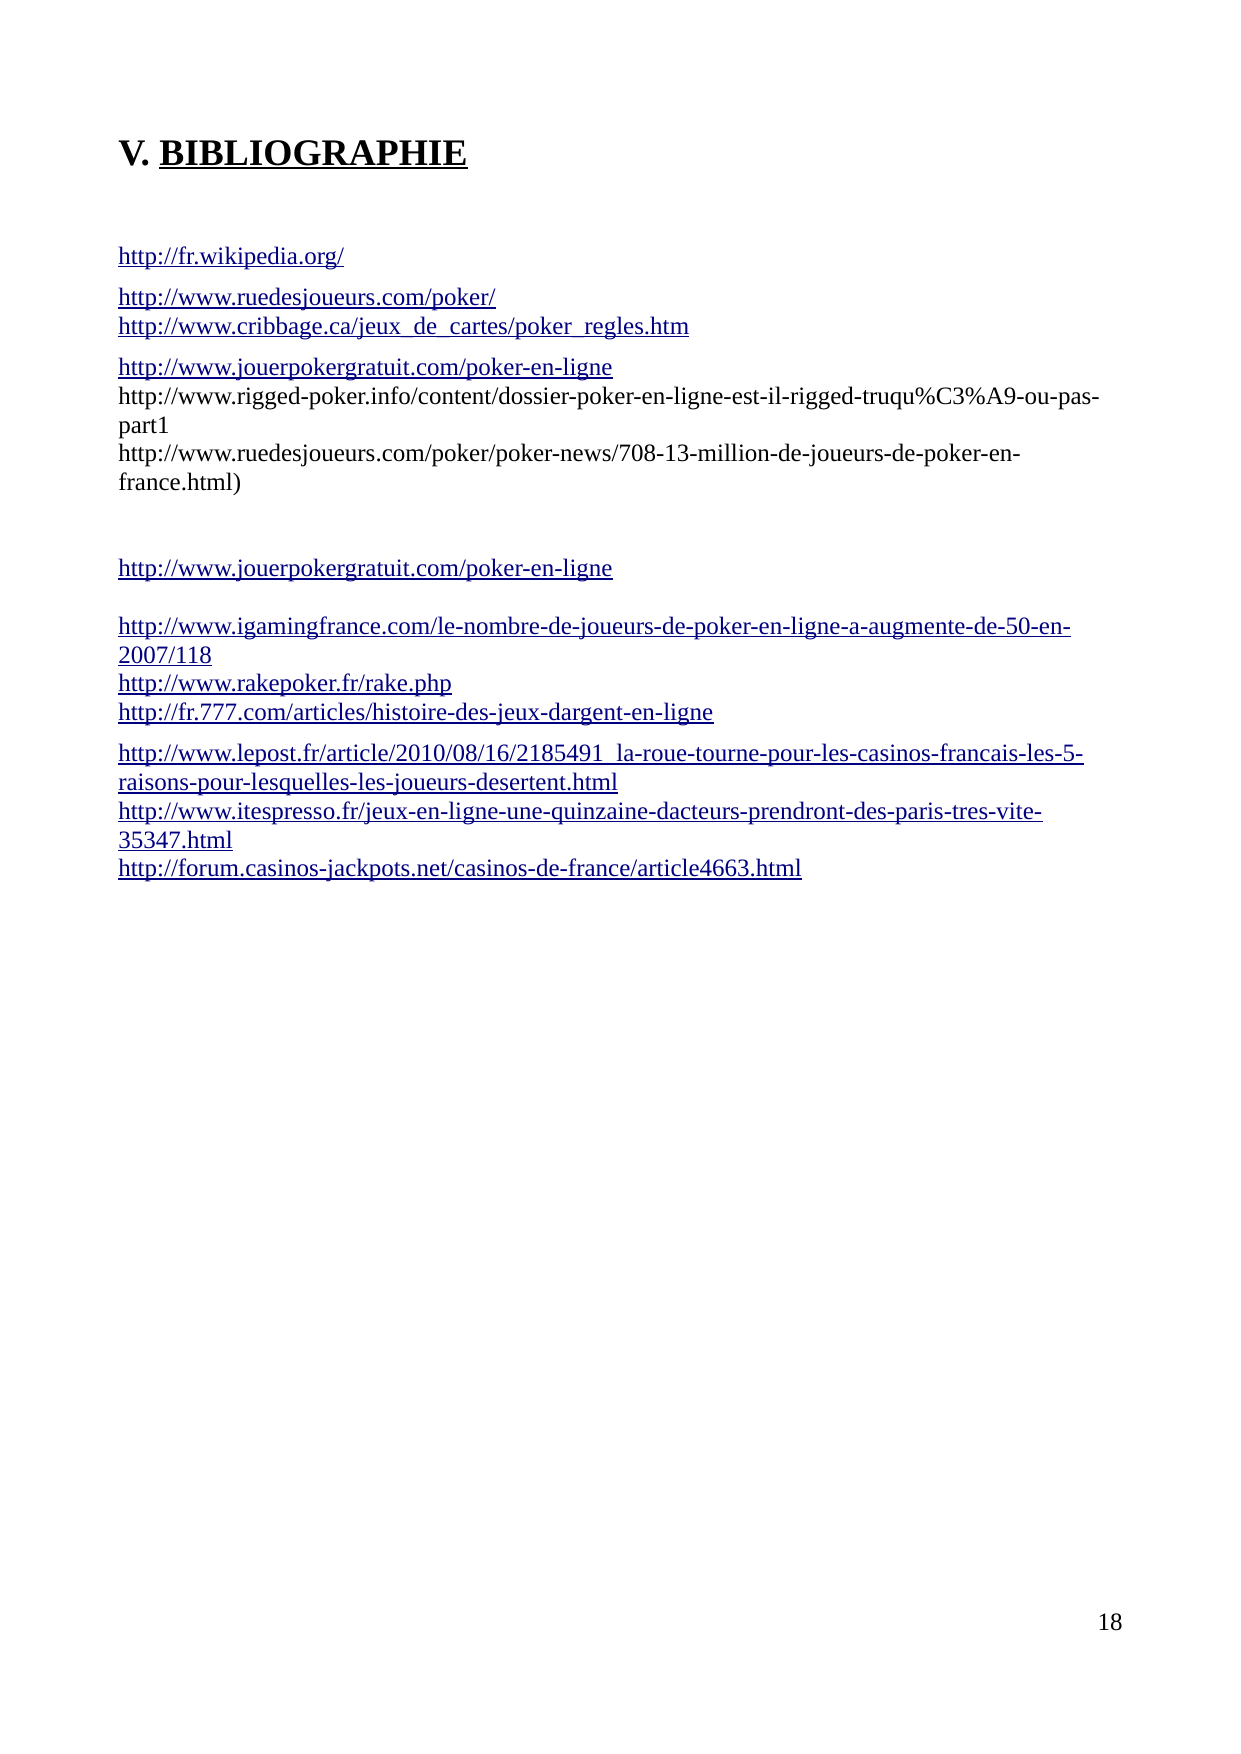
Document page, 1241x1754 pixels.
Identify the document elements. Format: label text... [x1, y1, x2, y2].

text http://www.rigged-poker.info/content/dossier-poker-en-ligne-est-il-rigged-truqu%C3%A9-ou-pas-part1 [118, 381, 1122, 438]
text http://www.rakepoker.fr/rake.php [118, 668, 1122, 697]
text http://www.jouerpokergratuit.com/poker-en-ligne [118, 553, 1122, 582]
text http://fr.wikipedia.org/ [118, 241, 1122, 270]
text http://forum.casinos-jackpots.net/casinos-de-france/article4663.html [118, 853, 1122, 882]
text http://www.jouerpokergratuit.com/poker-en-ligne [118, 352, 1122, 381]
text http://www.ruedesjoueurs.com/poker/poker-news/708-13-million-de-joueurs-de-poker-en-france.html) [118, 438, 1122, 496]
text http://www.cribbage.ca/jeux_de_cartes/poker_regles.htm [118, 311, 1122, 340]
text http://www.ruedesjoueurs.com/poker/ [118, 282, 1122, 311]
text http://www.itespresso.fr/jeux-en-ligne-une-quinzaine-dacteurs-prendront-des-paris-tres-vite-35347.html [118, 796, 1122, 853]
text http://fr.777.com/articles/histoire-des-jeux-dargent-en-ligne [118, 697, 1122, 726]
text http://www.igamingfrance.com/le-nombre-de-joueurs-de-poker-en-ligne-a-augmente-de-50-en-2007/118 [118, 611, 1122, 668]
text http://www.lepost.fr/article/2010/08/16/2185491_la-roue-tourne-pour-les-casinos-francais-les-5-raisons-pour-lesquelles-les-joueurs-desertent.html [118, 738, 1122, 796]
subtitle Bibliographie [118, 130, 1122, 173]
